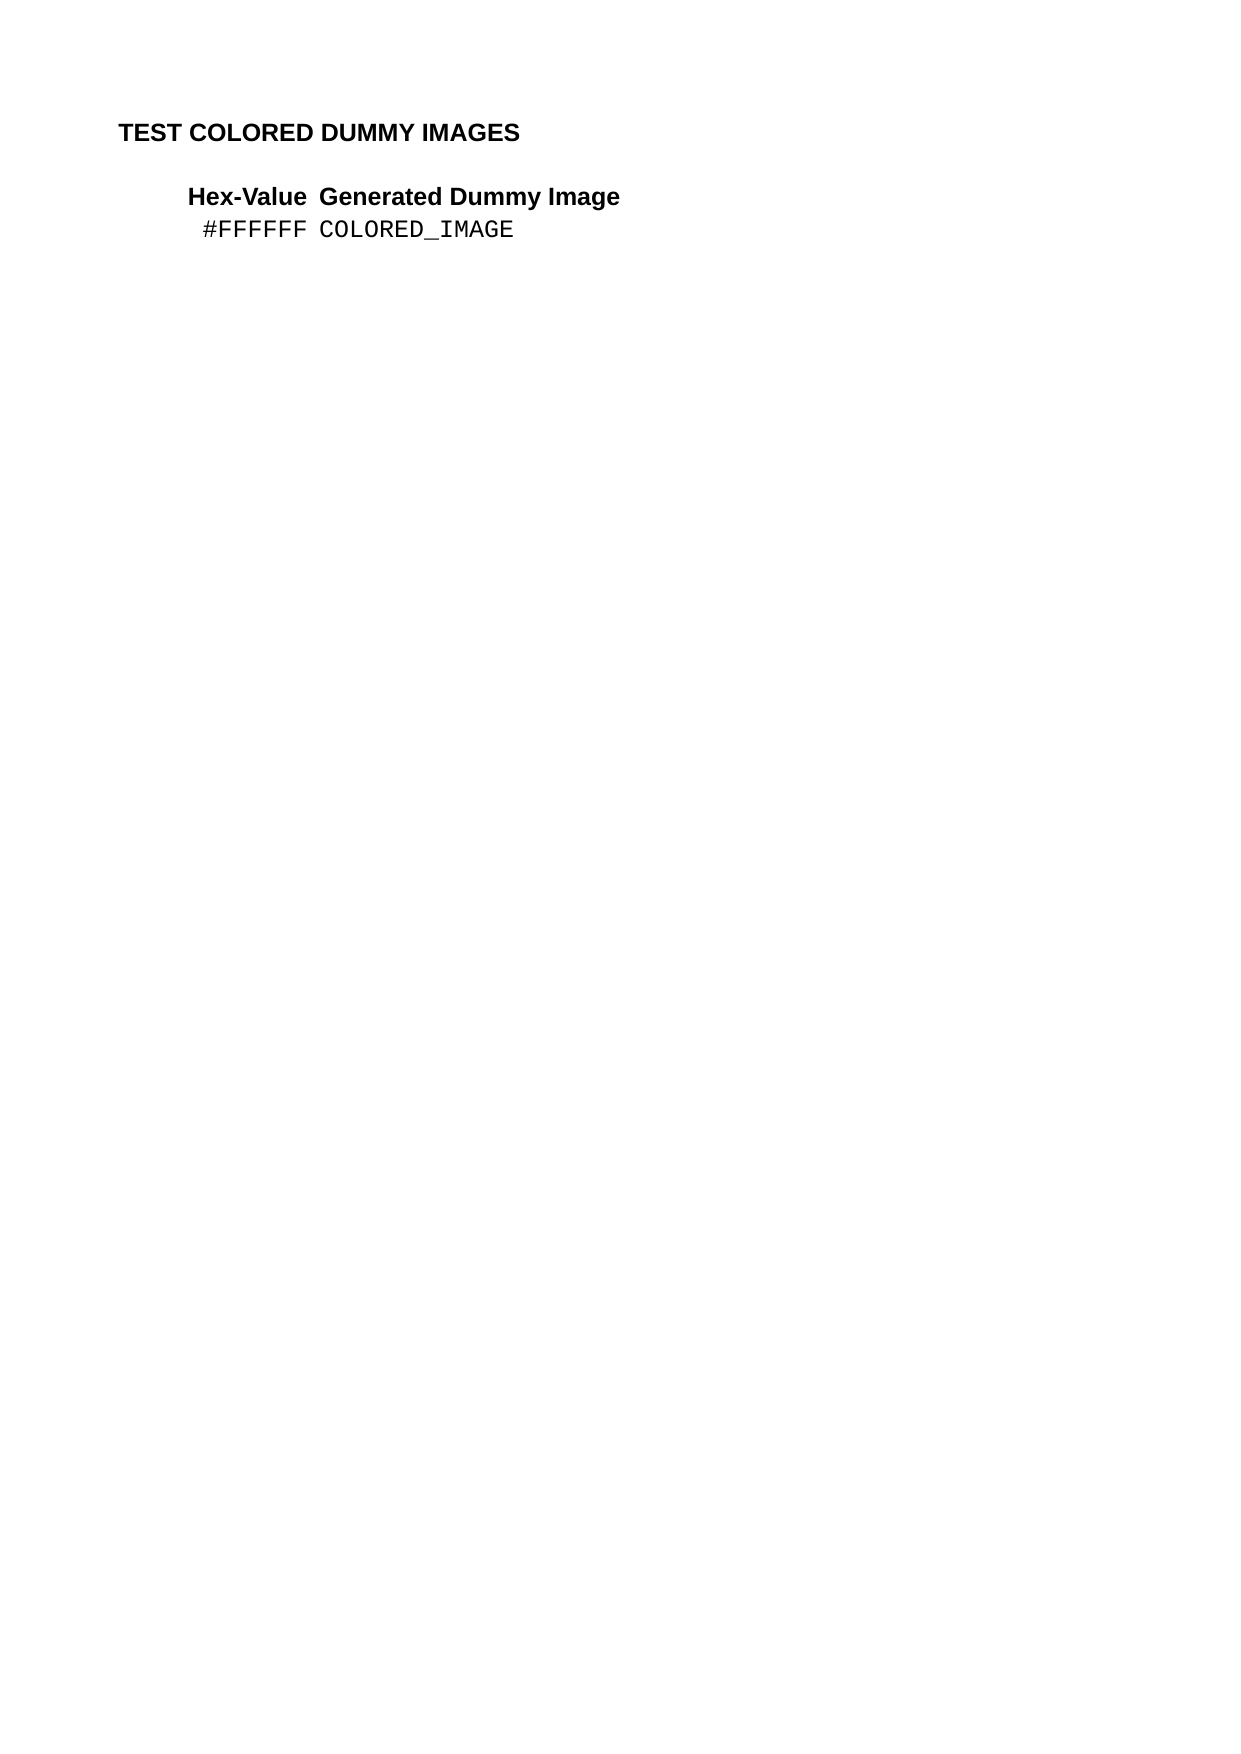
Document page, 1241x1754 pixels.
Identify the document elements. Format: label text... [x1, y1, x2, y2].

table_header Hex-Value [118, 176, 307, 216]
table_cell COLORED_IMAGE [307, 216, 1123, 244]
table_header Generated Dummy Image [307, 176, 1123, 216]
table_cell #FFFFFF [118, 216, 307, 244]
text TEST COLORED DUMMY IMAGES [118, 118, 1122, 147]
